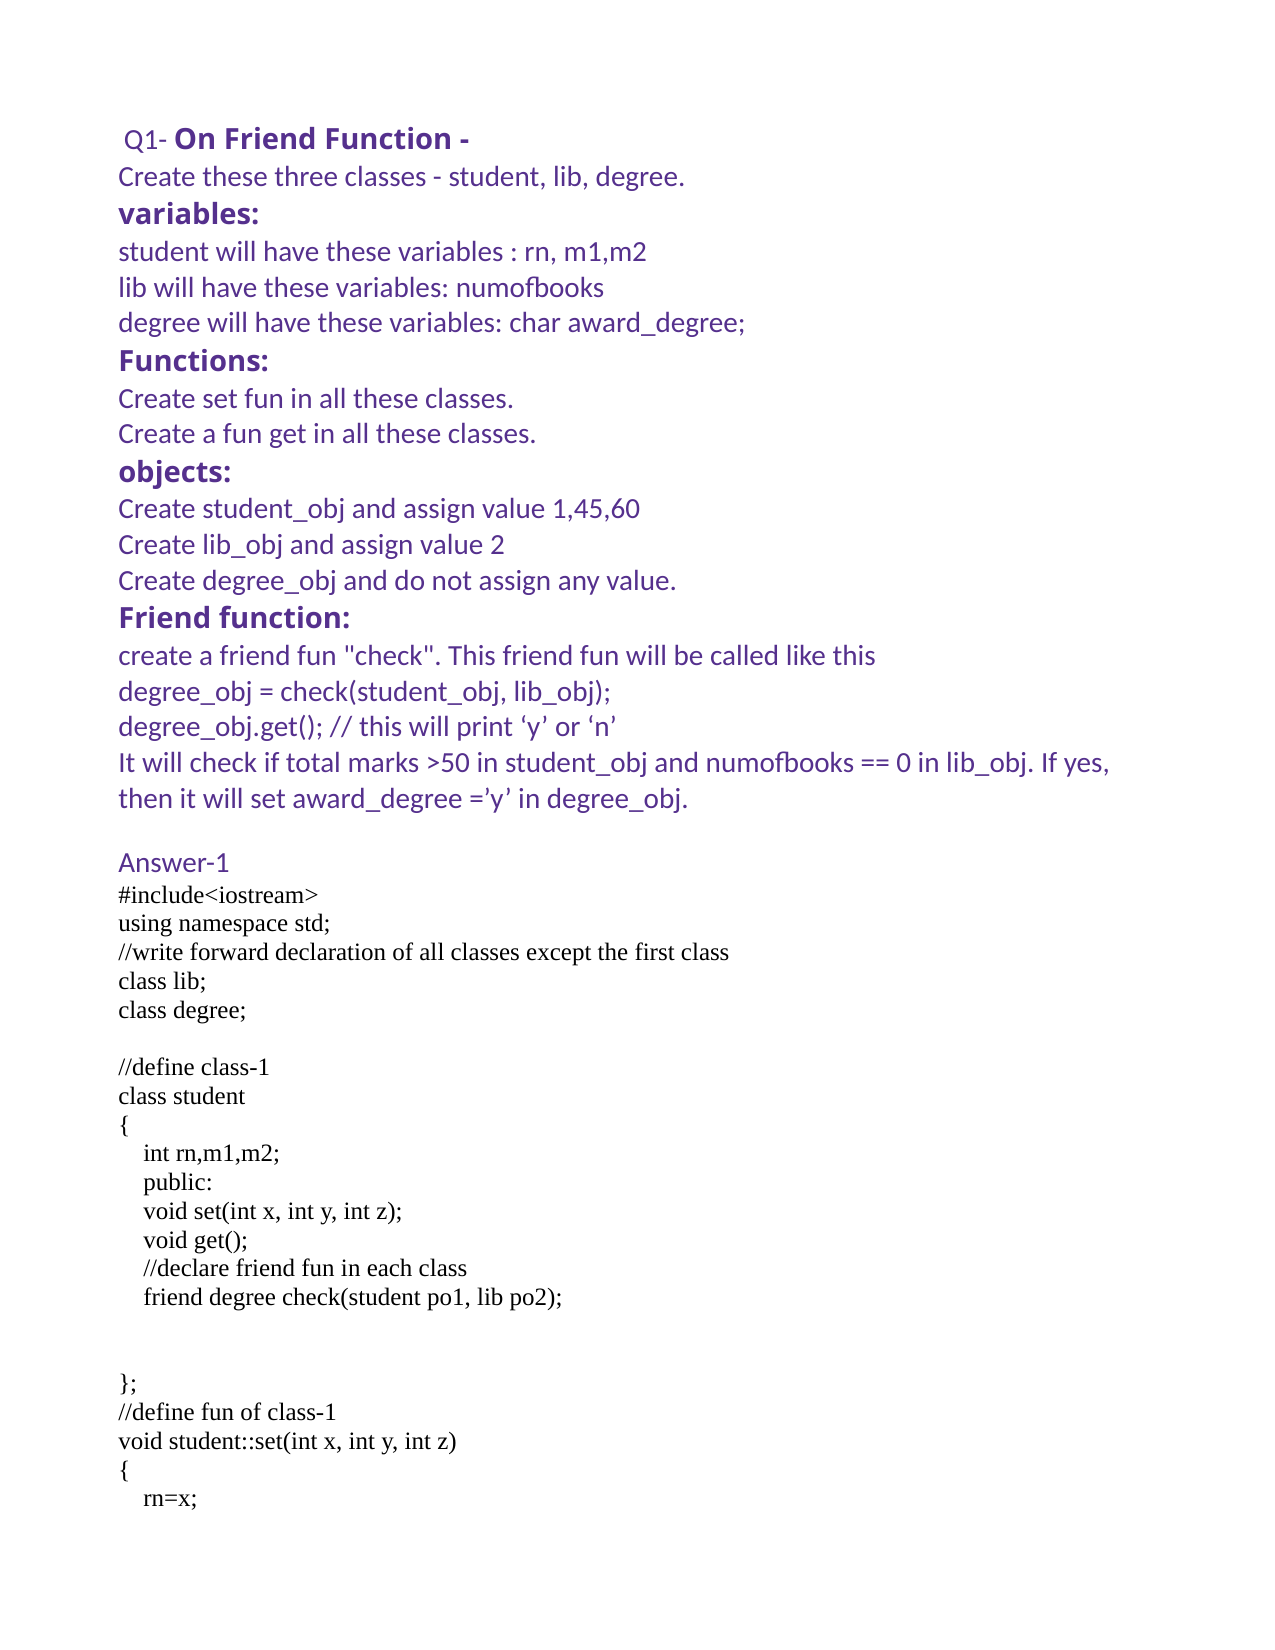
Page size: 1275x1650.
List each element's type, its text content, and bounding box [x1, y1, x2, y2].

text student will have these variables : rn, m1,m2 [118, 233, 1157, 269]
text It will check if total marks >50 in student_obj and numofbooks == 0 in lib_obj. If yes, [118, 744, 1157, 780]
text void get(); [118, 1225, 1157, 1253]
text #include<iostream> [118, 880, 1157, 908]
text void student::set(int x, int y, int z) [118, 1426, 1157, 1455]
text rn=x; [118, 1483, 1157, 1512]
text Functions: [118, 340, 1157, 380]
text class degree; [118, 995, 1157, 1023]
text class student [118, 1081, 1157, 1110]
text degree_obj.get(); // this will print ‘y’ or ‘n’ [118, 708, 1157, 744]
text class lib; [118, 966, 1157, 995]
text }; [118, 1368, 1157, 1397]
text Answer-1 [118, 844, 1157, 880]
text int rn,m1,m2; [118, 1138, 1157, 1167]
text { [118, 1110, 1157, 1138]
text create a friend fun "check". This friend fun will be called like this [118, 637, 1157, 673]
text objects: [118, 451, 1157, 491]
text degree will have these variables: char award_degree; [118, 304, 1157, 340]
text //define class-1 [118, 1052, 1157, 1081]
text //write forward declaration of all classes except the first class [118, 937, 1157, 966]
text lib will have these variables: numofbooks [118, 269, 1157, 304]
text Create student_obj and assign value 1,45,60 [118, 491, 1157, 526]
text Create lib_obj and assign value 2 [118, 526, 1157, 562]
text Create set fun in all these classes. [118, 380, 1157, 415]
text void set(int x, int y, int z); [118, 1196, 1157, 1225]
text degree_obj = check(student_obj, lib_obj); [118, 673, 1157, 708]
text using namespace std; [118, 908, 1157, 937]
text Create a fun get in all these classes. [118, 415, 1157, 451]
text { [118, 1455, 1157, 1483]
text //declare friend fun in each class [118, 1253, 1157, 1282]
text public: [118, 1167, 1157, 1196]
text then it will set award_degree =’y’ in degree_obj. [118, 780, 1157, 815]
text Create degree_obj and do not assign any value. [118, 562, 1157, 597]
text //define fun of class-1 [118, 1397, 1157, 1426]
text Q1- On Friend Function - [118, 118, 1157, 158]
text friend degree check(student po1, lib po2); [118, 1282, 1157, 1311]
text variables: [118, 193, 1157, 233]
text Create these three classes - student, lib, degree. [118, 158, 1157, 193]
text Friend function: [118, 597, 1157, 637]
